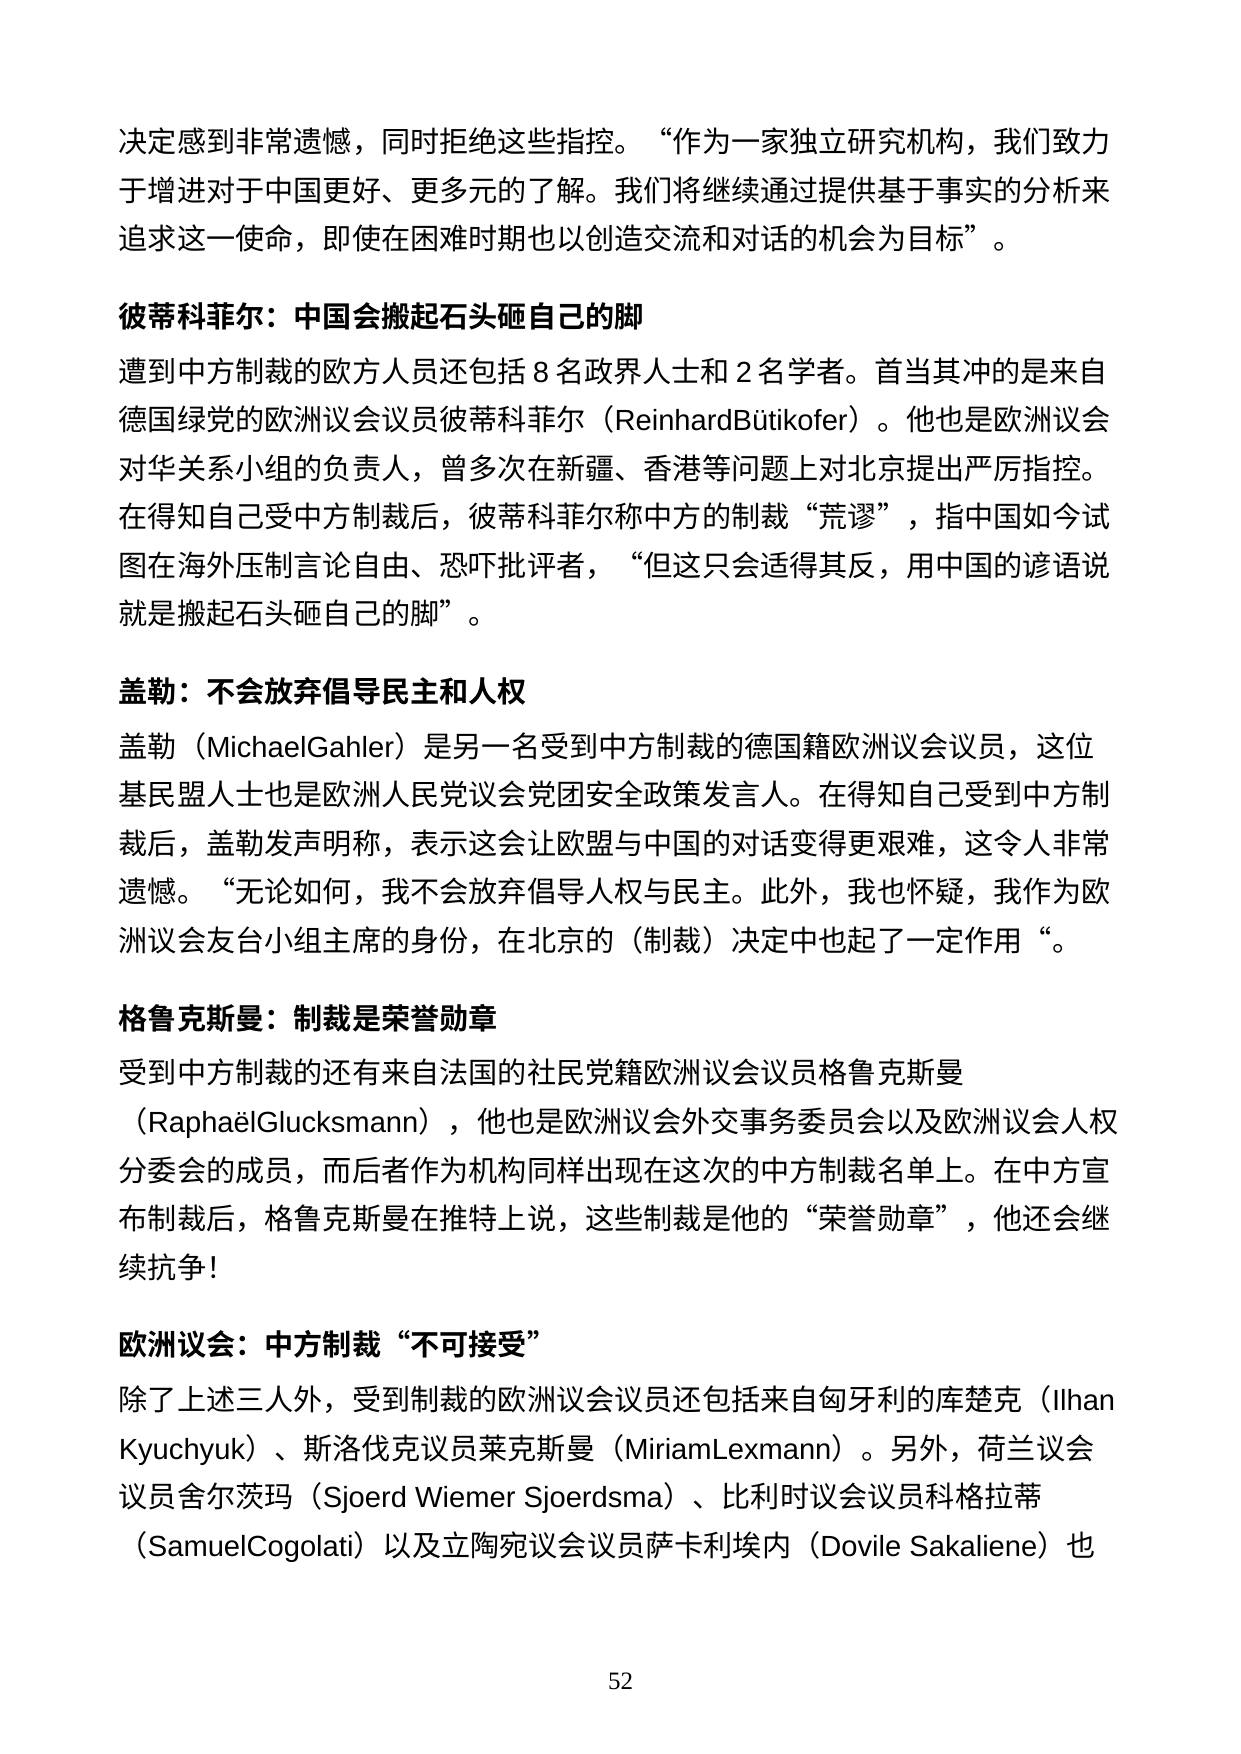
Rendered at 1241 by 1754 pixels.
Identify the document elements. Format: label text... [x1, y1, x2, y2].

subtitle 欧洲议会：中方制裁“不可接受” [118, 1322, 1122, 1364]
text 盖勒（MichaelGahler）是另一名受到中方制裁的德国籍欧洲议会议员，这位基民盟人士也是欧洲人民党议会党团安全政策发言人。在得知自己受到中方制裁后，盖勒发声明称，表示这会让欧盟与中国的对话变得更艰难，这令人非常遗憾。“无论如何，我不会放弃倡导人权与民主。此外，我也怀疑，我作为欧洲议会友台小组主席的身份，在北京的（制裁）决定中也起了一定作用“。 [118, 723, 1122, 960]
subtitle 彼蒂科菲尔：中国会搬起石头砸自己的脚 [118, 293, 1122, 336]
subtitle 格鲁克斯曼：制裁是荣誉勋章 [118, 995, 1122, 1037]
subtitle 盖勒：不会放弃倡导民主和人权 [118, 668, 1122, 711]
text 受到中方制裁的还有来自法国的社民党籍欧洲议会议员格鲁克斯曼（RaphaëlGlucksmann），他也是欧洲议会外交事务委员会以及欧洲议会人权分委会的成员，而后者作为机构同样出现在这次的中方制裁名单上。在中方宣布制裁后，格鲁克斯曼在推特上说，这些制裁是他的“荣誉勋章”，他还会继续抗争！ [118, 1050, 1122, 1286]
text 除了上述三人外，受到制裁的欧洲议会议员还包括来自匈牙利的库楚克（Ilhan Kyuchyuk）、斯洛伐克议员莱克斯曼（MiriamLexmann）。另外，荷兰议会议员舍尔茨玛（Sjoerd Wiemer Sjoerdsma）、比利时议会议员科格拉蒂（SamuelCogolati）以及立陶宛议会议员萨卡利埃内（Dovile Sakaliene）也 [118, 1377, 1122, 1564]
text 遭到中方制裁的欧方人员还包括8名政界人士和2名学者。首当其冲的是来自德国绿党的欧洲议会议员彼蒂科菲尔（ReinhardBütikofer）。他也是欧洲议会对华关系小组的负责人，曾多次在新疆、香港等问题上对北京提出严厉指控。在得知自己受中方制裁后，彼蒂科菲尔称中方的制裁“荒谬”，指中国如今试图在海外压制言论自由、恐吓批评者，“但这只会适得其反，用中国的谚语说就是搬起石头砸自己的脚”。 [118, 348, 1122, 633]
text 决定感到非常遗憾，同时拒绝这些指控。“作为一家独立研究机构，我们致力于增进对于中国更好、更多元的了解。我们将继续通过提供基于事实的分析来追求这一使命，即使在困难时期也以创造交流和对话的机会为目标”。 [118, 118, 1122, 258]
